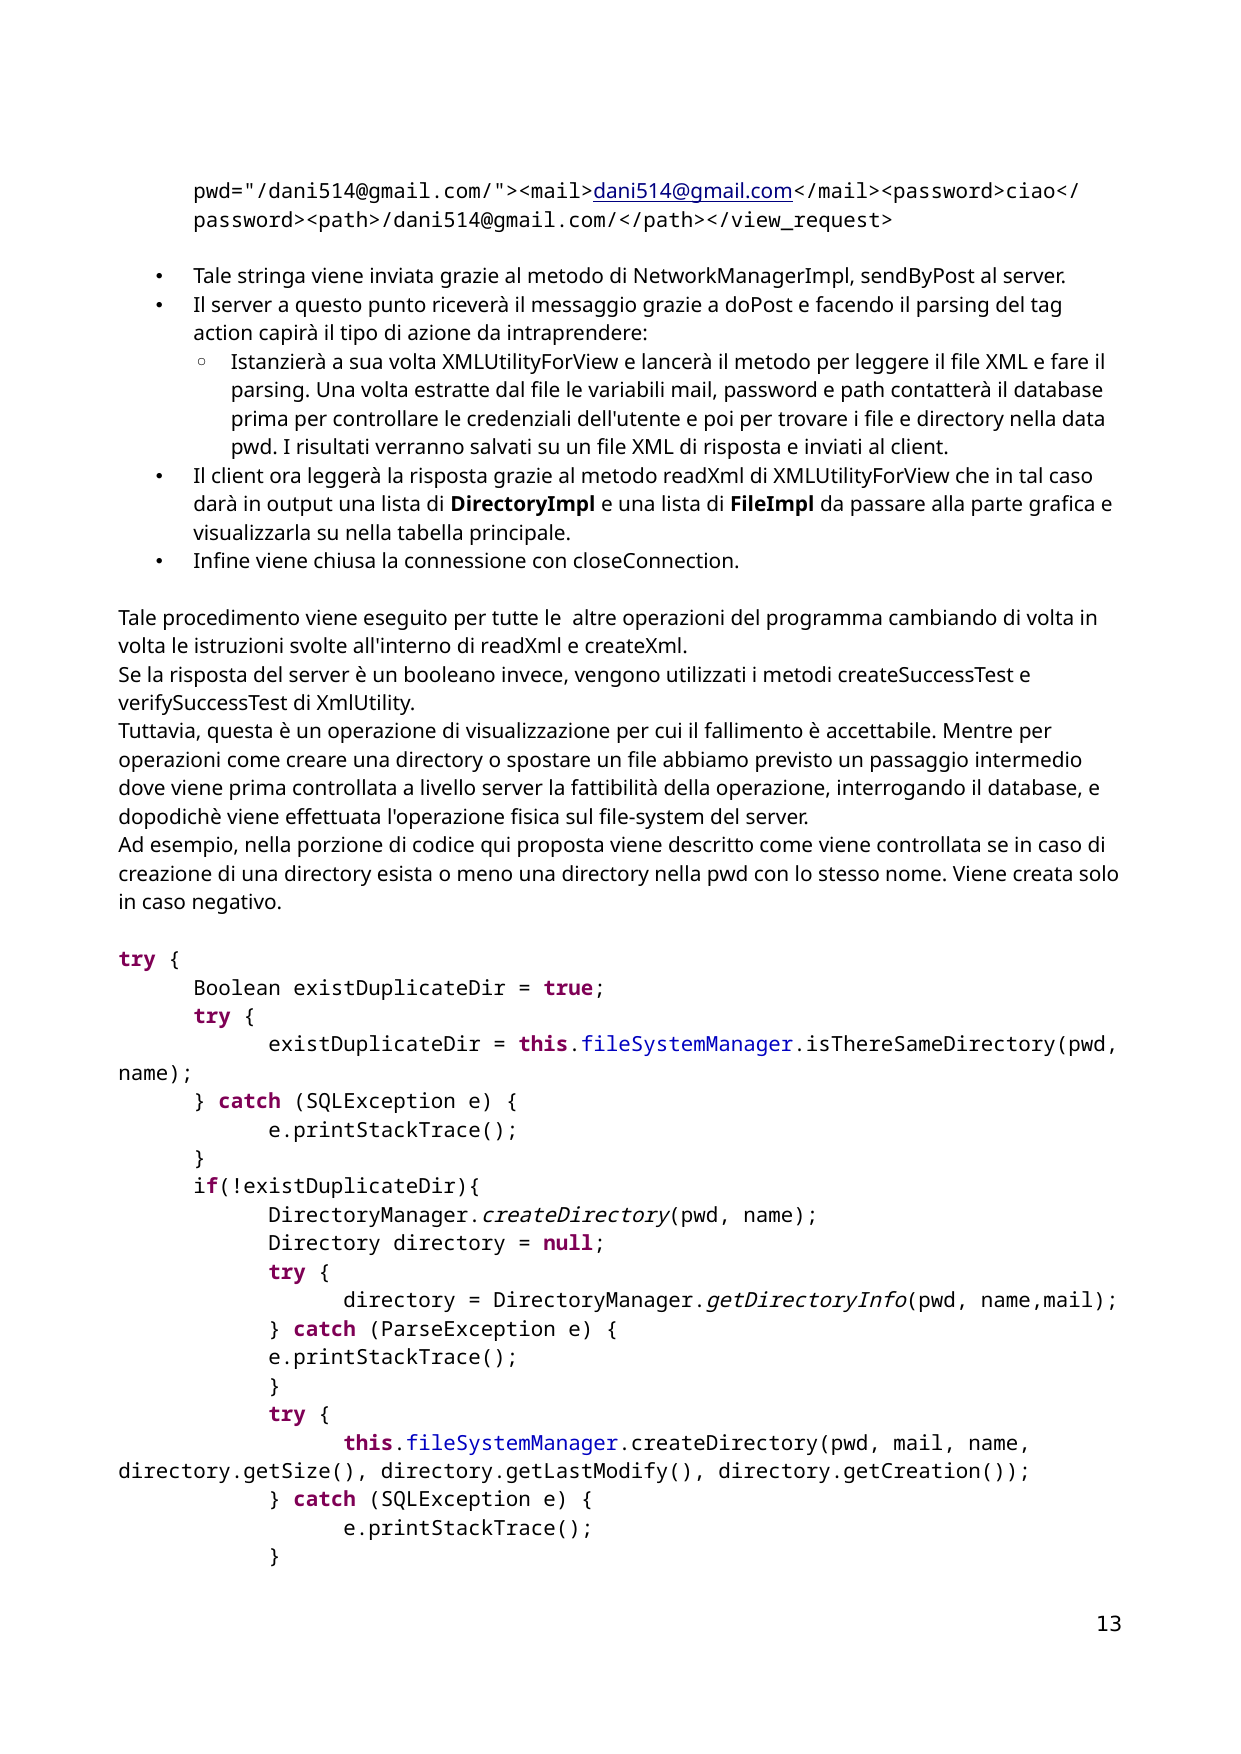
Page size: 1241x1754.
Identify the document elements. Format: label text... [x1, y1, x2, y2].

text } [118, 1371, 1122, 1399]
text DirectoryManager.createDirectory(pwd, name); [118, 1200, 1122, 1228]
text try { [118, 944, 1122, 973]
text Boolean existDuplicateDir = true; [118, 973, 1122, 1001]
list pwd="/dani514@gmail.com/"><mail>dani514@gmail.com</mail><password>ciao</password><path>/dani514@gmail.com/</path></view_request> [156, 176, 1122, 233]
text } catch (SQLException e) { [118, 1086, 1122, 1115]
list Istanzierà a sua volta XMLUtilityForView e lancerà il metodo per leggere il file XML e fare il parsing. Una volta estratte dal file le variabili mail, password e path contatterà il database prima per controllare le credenziali dell'utente e poi per trovare i file e directory nella data pwd. I risultati verranno salvati su un file XML di risposta e inviati al client. [193, 347, 1122, 461]
list Infine viene chiusa la connessione con closeConnection. [156, 546, 1122, 574]
text } [118, 1143, 1122, 1172]
list Il server a questo punto riceverà il messaggio grazie a doPost e facendo il parsing del tag action capirà il tipo di azione da intraprendere: [156, 290, 1122, 347]
text Tale procedimento viene eseguito per tutte le altre operazioni del programma cambiando di volta in volta le istruzioni svolte all'interno di readXml e createXml. [118, 603, 1122, 660]
text directory = DirectoryManager.getDirectoryInfo(pwd, name,mail); [118, 1285, 1122, 1314]
text Se la risposta del server è un booleano invece, vengono utilizzati i metodi createSuccessTest e verifySuccessTest di XmlUtility. [118, 660, 1122, 717]
text existDuplicateDir = this.fileSystemManager.isThereSameDirectory(pwd, name); [118, 1029, 1122, 1086]
text e.printStackTrace(); [118, 1513, 1122, 1541]
text try { [118, 1257, 1122, 1285]
text try { [118, 1001, 1122, 1029]
text Ad esempio, nella porzione di codice qui proposta viene descritto come viene controllata se in caso di creazione di una directory esista o meno una directory nella pwd con lo stesso nome. Viene creata solo in caso negativo. [118, 830, 1122, 916]
text Directory directory = null; [118, 1228, 1122, 1257]
text } catch (ParseException e) { e.printStackTrace(); [118, 1314, 1122, 1371]
list Tale stringa viene inviata grazie al metodo di NetworkManagerImpl, sendByPost al server. [156, 262, 1122, 290]
text e.printStackTrace(); [118, 1115, 1122, 1143]
text Tuttavia, questa è un operazione di visualizzazione per cui il fallimento è accettabile. Mentre per operazioni come creare una directory o spostare un file abbiamo previsto un passaggio intermedio dove viene prima controllata a livello server la fattibilità della operazione, interrogando il database, e dopodichè viene effettuata l'operazione fisica sul file-system del server. [118, 717, 1122, 830]
text try { this.fileSystemManager.createDirectory(pwd, mail, name, directory.getSize(), directory.getLastModify(), directory.getCreation()); } catch (SQLException e) { [118, 1399, 1122, 1513]
text if(!existDuplicateDir){ [118, 1172, 1122, 1200]
list Il client ora leggerà la risposta grazie al metodo readXml di XMLUtilityForView che in tal caso darà in output una lista di DirectoryImpl e una lista di FileImpl da passare alla parte grafica e visualizzarla su nella tabella principale. [156, 461, 1122, 546]
text } [118, 1541, 1122, 1570]
